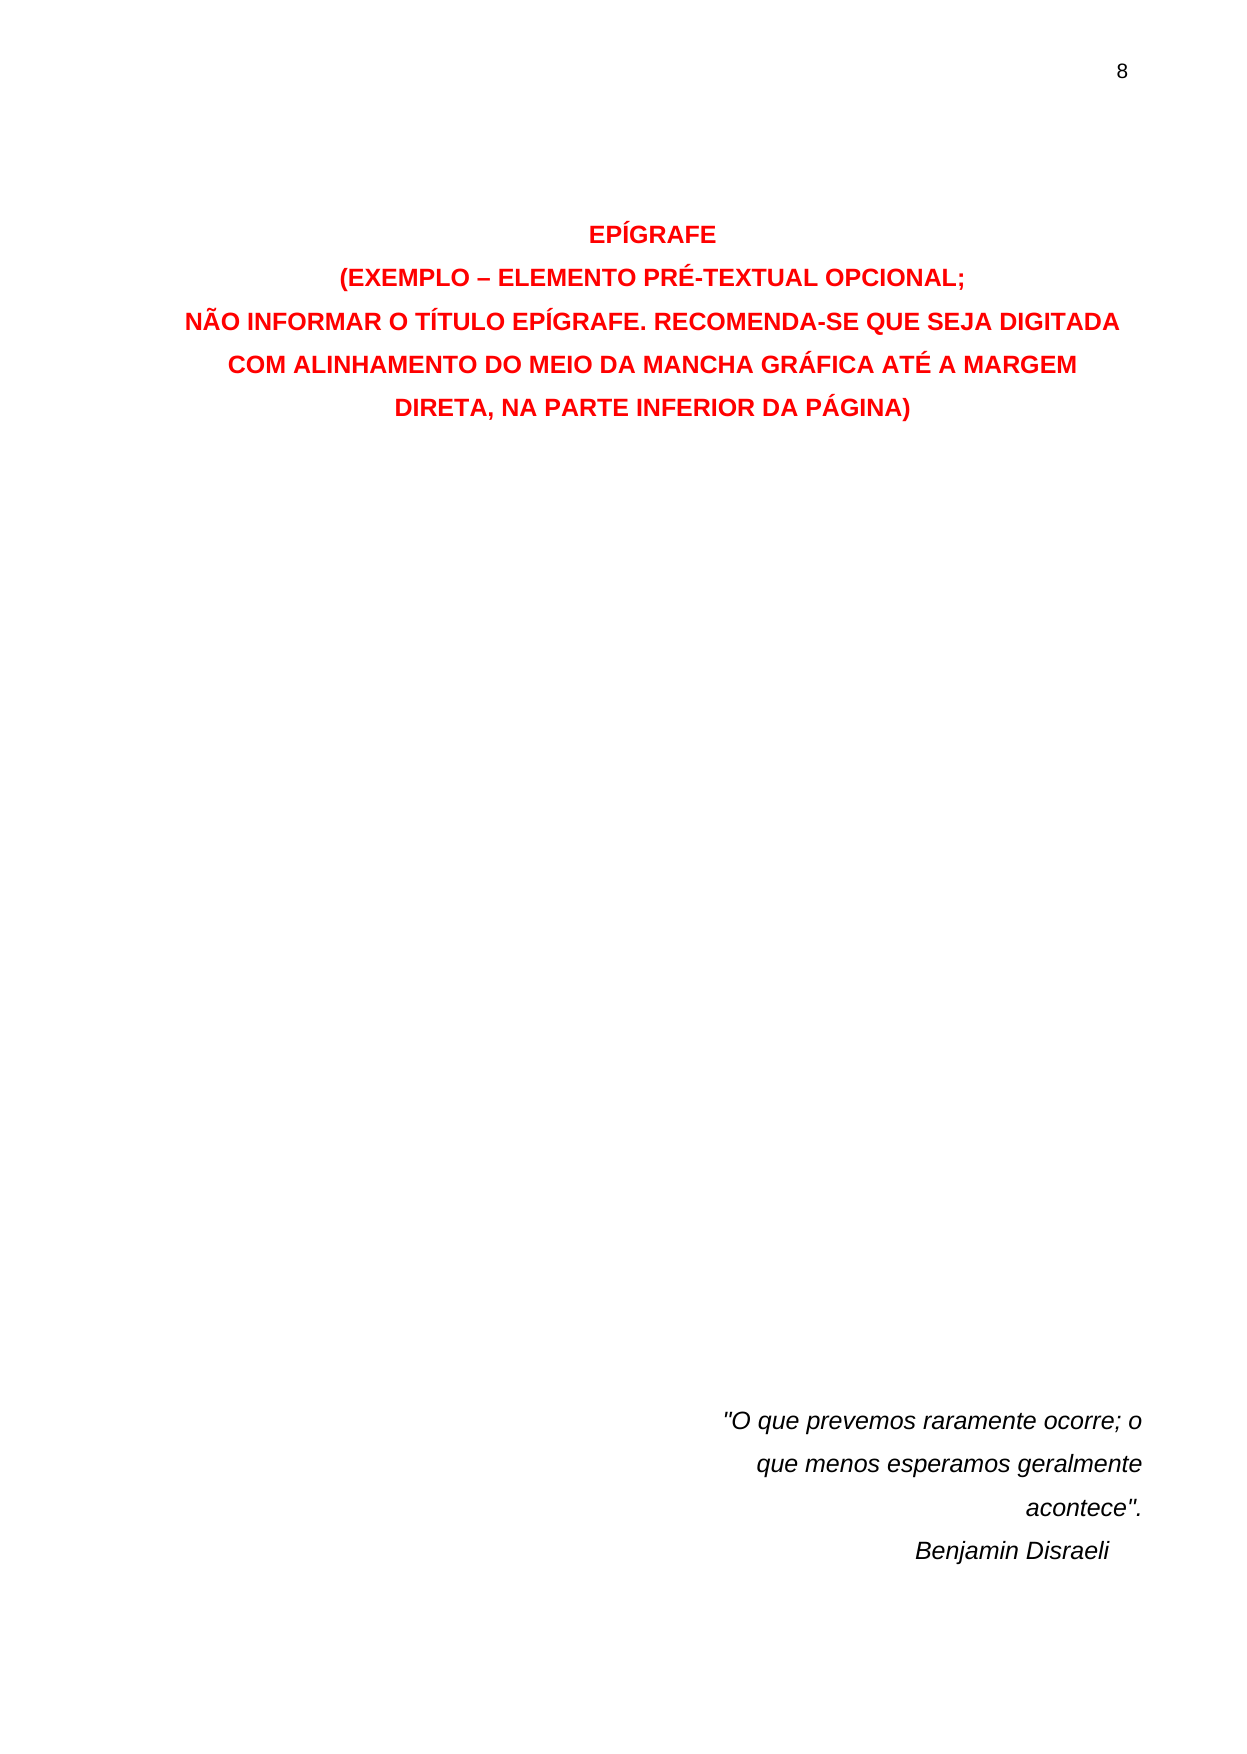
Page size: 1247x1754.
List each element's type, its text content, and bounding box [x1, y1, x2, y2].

text EPÍGRAFE [177, 220, 1128, 249]
text NÃO INFORMAR O TÍTULO EPÍGRAFE. RECOMENDA-SE QUE SEJA DIGITADA COM ALINHAMENTO DO MEIO DA MANCHA GRÁFICA ATÉ A MARGEM DIRETA, NA PARTE INFERIOR DA PÁGINA) [177, 307, 1128, 422]
text "O que prevemos raramente ocorre; o que menos esperamos geralmente acontece". [709, 1406, 1143, 1521]
text (EXEMPLO – ELEMENTO PRÉ-TEXTUAL OPCIONAL; [177, 263, 1128, 292]
text Benjamin Disraeli [709, 1536, 1143, 1564]
